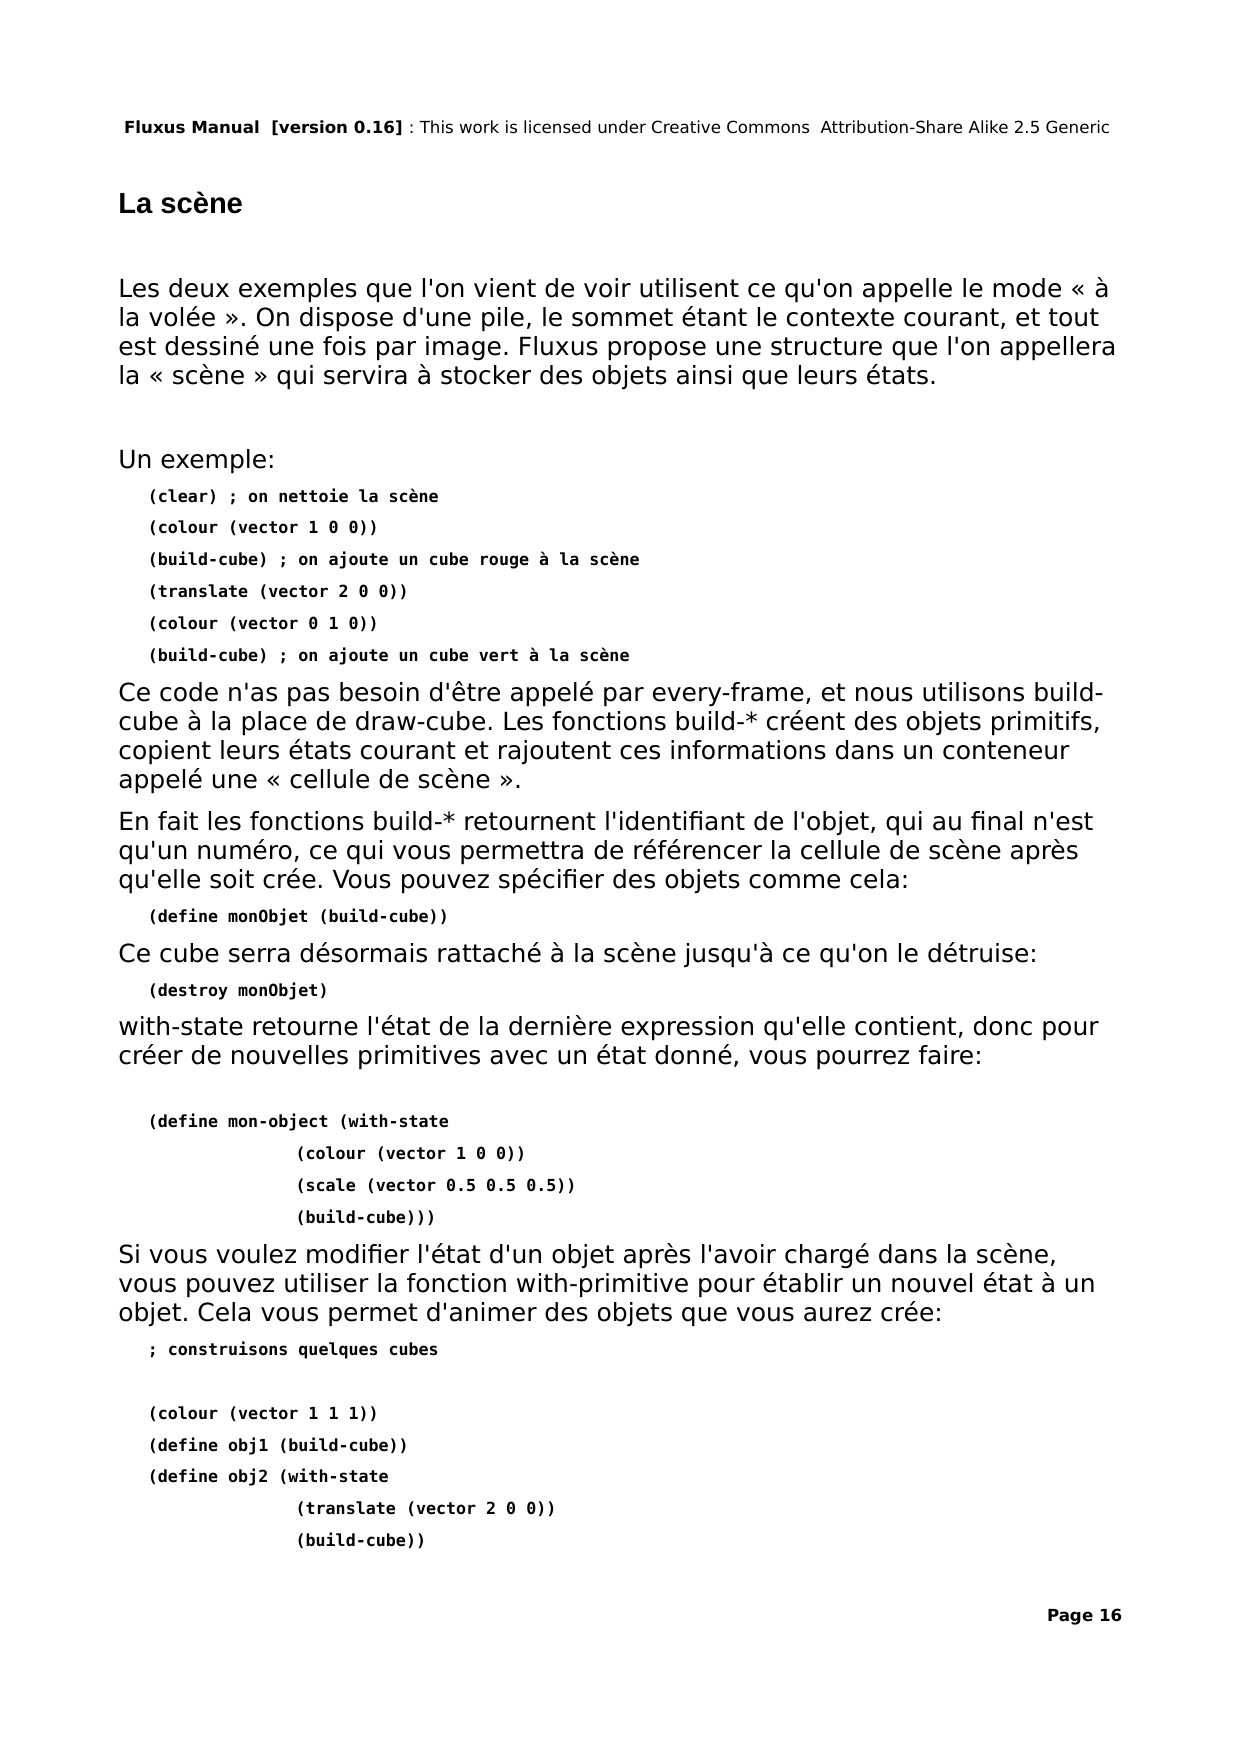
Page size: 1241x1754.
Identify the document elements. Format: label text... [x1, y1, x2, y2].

text with-state retourne l'état de la dernière expression qu'elle contient, donc pour créer de nouvelles primitives avec un état donné, vous pourrez faire: [118, 1012, 1122, 1071]
text Si vous voulez modifier l'état d'un objet après l'avoir chargé dans la scène, vous pouvez utiliser la fonction with-primitive pour établir un nouvel état à un objet. Cela vous permet d'animer des objets que vous aurez crée: [118, 1240, 1122, 1327]
text Ce cube serra désormais rattaché à la scène jusqu'à ce qu'on le détruise: [118, 939, 1122, 968]
text (build-cube)) [148, 1531, 1122, 1551]
text (colour (vector 1 1 1)) [148, 1404, 1122, 1423]
text (colour (vector 1 0 0)) [148, 518, 1122, 538]
text (build-cube) ; on ajoute un cube vert à la scène [148, 646, 1122, 665]
text (define monObjet (build-cube)) [148, 907, 1122, 926]
text (define obj1 (build-cube)) [148, 1436, 1122, 1455]
text ; construisons quelques cubes [148, 1340, 1122, 1359]
text (define mon-object (with-state [148, 1112, 1122, 1132]
text (colour (vector 1 0 0)) [148, 1144, 1122, 1164]
text Ce code n'as pas besoin d'être appelé par every-frame, et nous utilisons build-cube à la place de draw-cube. Les fonctions build-* créent des objets primitifs, copient leurs états courant et rajoutent ces informations dans un conteneur appelé une « cellule de scène ». [118, 678, 1122, 794]
text (translate (vector 2 0 0)) [148, 1499, 1122, 1519]
text (clear) ; on nettoie la scène [148, 487, 1122, 506]
text (build-cube))) [148, 1208, 1122, 1227]
text (build-cube) ; on ajoute un cube rouge à la scène [148, 550, 1122, 570]
text (colour (vector 0 1 0)) [148, 614, 1122, 633]
text Un exemple: [118, 445, 1122, 474]
text (scale (vector 0.5 0.5 0.5)) [148, 1176, 1122, 1196]
text En fait les fonctions build-* retournent l'identifiant de l'objet, qui au final n'est qu'un numéro, ce qui vous permettra de référencer la cellule de scène après qu'elle soit crée. Vous pouvez spécifier des objets comme cela: [118, 807, 1122, 894]
text (define obj2 (with-state [148, 1467, 1122, 1487]
subtitle La scène [118, 186, 1122, 220]
text (destroy monObjet) [148, 981, 1122, 1000]
text Les deux exemples que l'on vient de voir utilisent ce qu'on appelle le mode « à la volée ». On dispose d'une pile, le sommet étant le contexte courant, et tout est dessiné une fois par image. Fluxus propose une structure que l'on appellera la « scène » qui servira à stocker des objets ainsi que leurs états. [118, 274, 1122, 391]
text (translate (vector 2 0 0)) [148, 582, 1122, 602]
